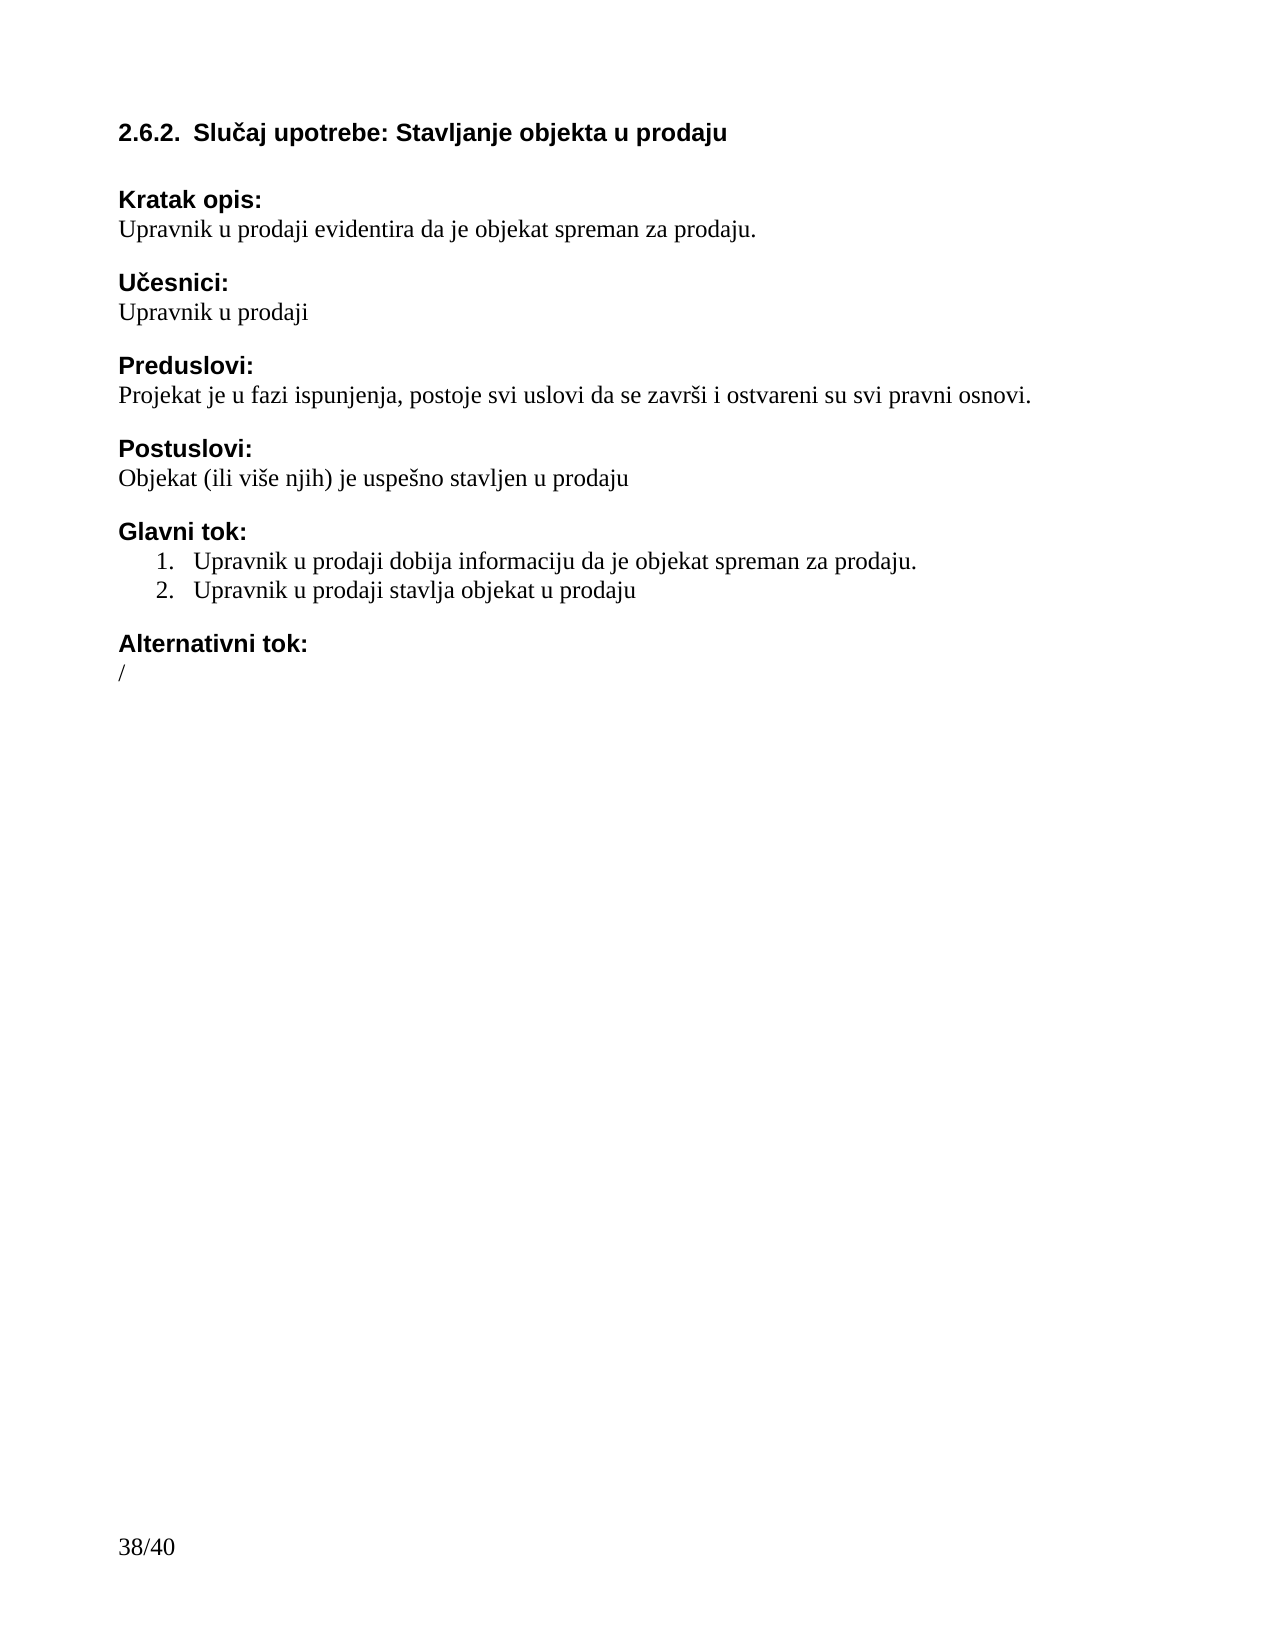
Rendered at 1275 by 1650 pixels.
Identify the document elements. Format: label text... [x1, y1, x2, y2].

text Projekat je u fazi ispunjenja, postoje svi uslovi da se završi i ostvareni su svi pravni osnovi. [118, 380, 1157, 409]
list Upravnik u prodaji dobija informaciju da je objekat spreman za prodaju. [156, 546, 1157, 575]
text Objekat (ili više njih) je uspešno stavljen u prodaju [118, 463, 1157, 492]
text Upravnik u prodaji [118, 297, 1157, 326]
subtitle Učesnici: [118, 268, 1157, 297]
subtitle Glavni tok: [118, 517, 1157, 546]
subtitle Slučaj upotrebe: Stavljanje objekta u prodaju [118, 118, 1157, 147]
text Upravnik u prodaji evidentira da je objekat spreman za prodaju. [118, 214, 1157, 243]
text / [118, 658, 1157, 686]
subtitle Kratak opis: [118, 185, 1157, 214]
subtitle Alternativni tok: [118, 629, 1157, 658]
list Upravnik u prodaji stavlja objekat u prodaju [156, 575, 1157, 603]
subtitle Preduslovi: [118, 351, 1157, 380]
subtitle Postuslovi: [118, 434, 1157, 463]
